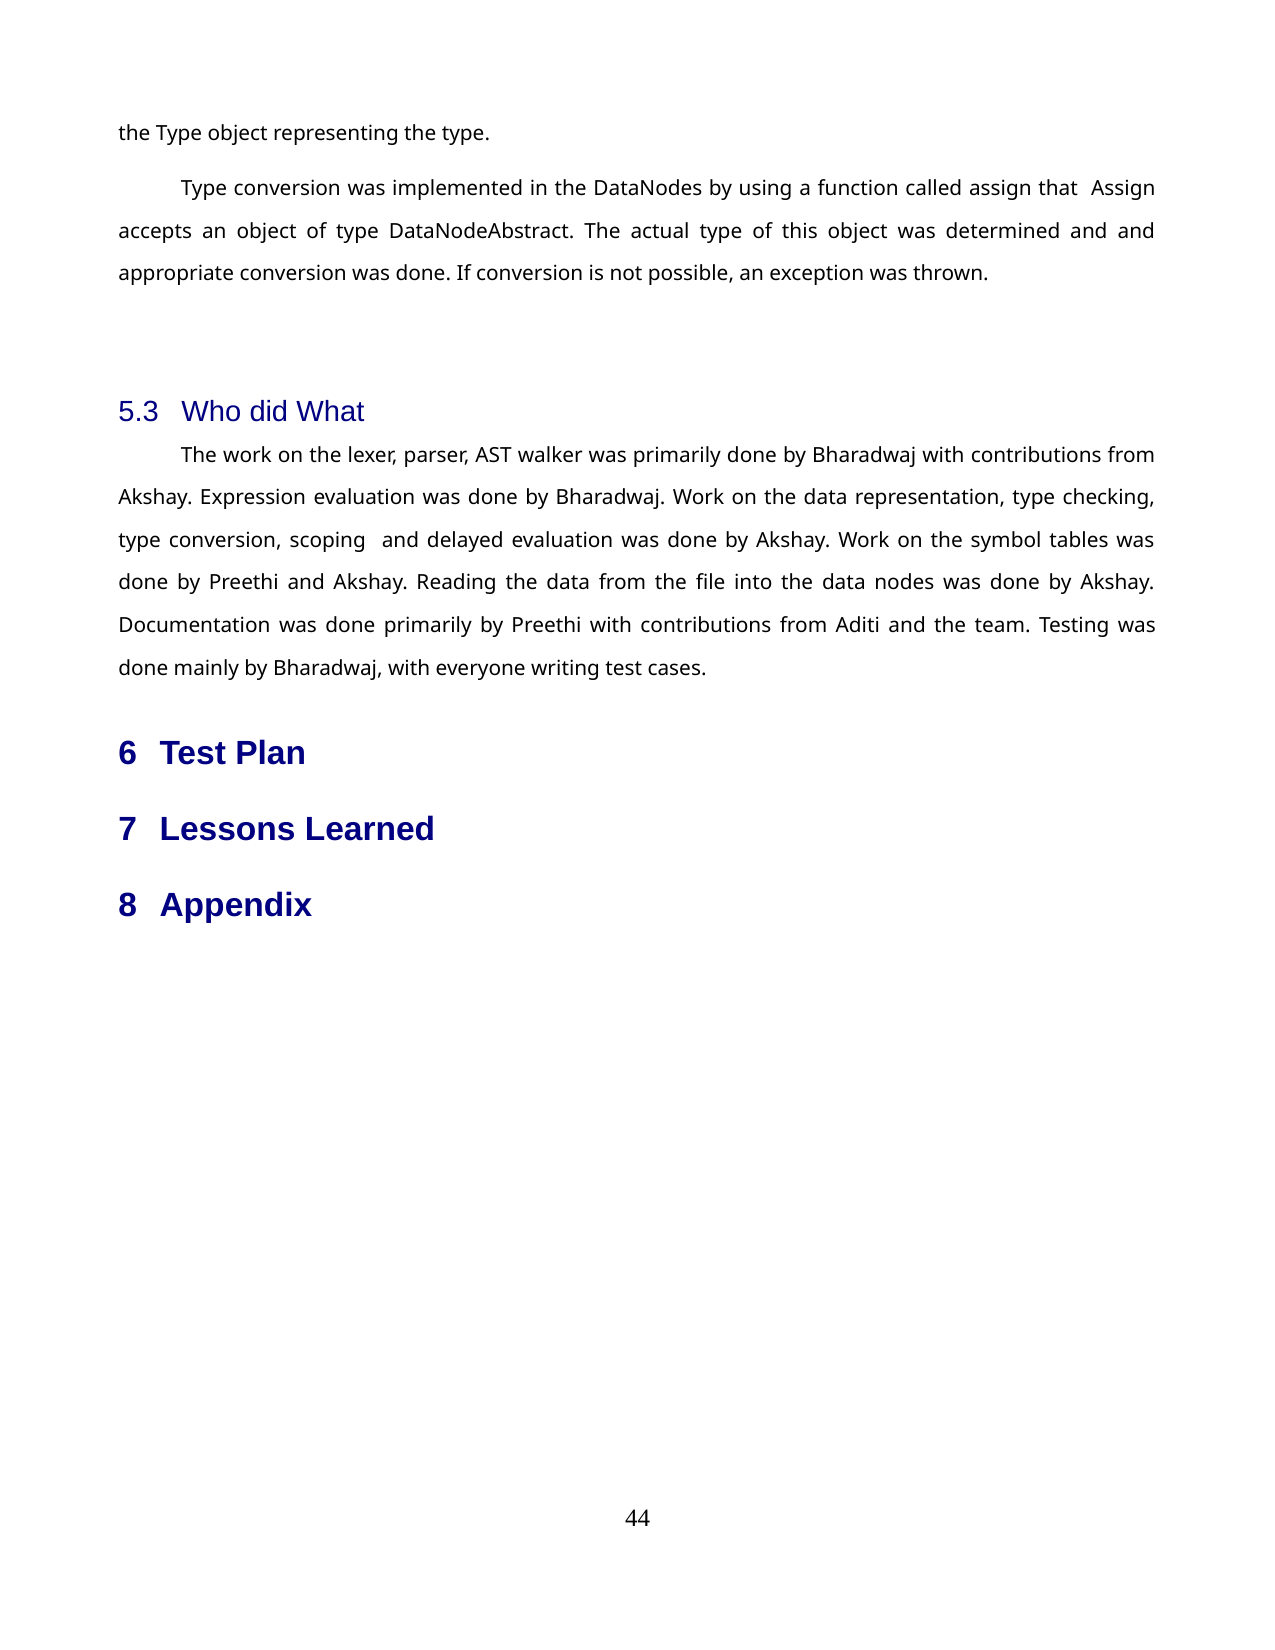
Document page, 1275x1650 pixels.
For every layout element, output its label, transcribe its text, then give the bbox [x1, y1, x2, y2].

subtitle Appendix [118, 885, 1157, 924]
subtitle Lessons Learned [118, 809, 1157, 848]
subtitle Test Plan [118, 733, 1157, 771]
subtitle Who did What [118, 394, 1157, 427]
text The work on the lexer, parser, AST walker was primarily done by Bharadwaj with contributions from Akshay. Expression evaluation was done by Bharadwaj. Work on the data representation, type checking, type conversion, scoping and delayed evaluation was done by Akshay. Work on the symbol tables was done by Preethi and Akshay. Reading the data from the file into the data nodes was done by Akshay. Documentation was done primarily by Preethi with contributions from Aditi and the team. Testing was done mainly by Bharadwaj, with everyone writing test cases. [118, 440, 1157, 681]
text Type conversion was implemented in the DataNodes by using a function called assign that Assign accepts an object of type DataNodeAbstract. The actual type of this object was determined and and appropriate conversion was done. If conversion is not possible, an exception was thrown. [118, 173, 1157, 287]
text the Type object representing the type. [118, 118, 1157, 147]
